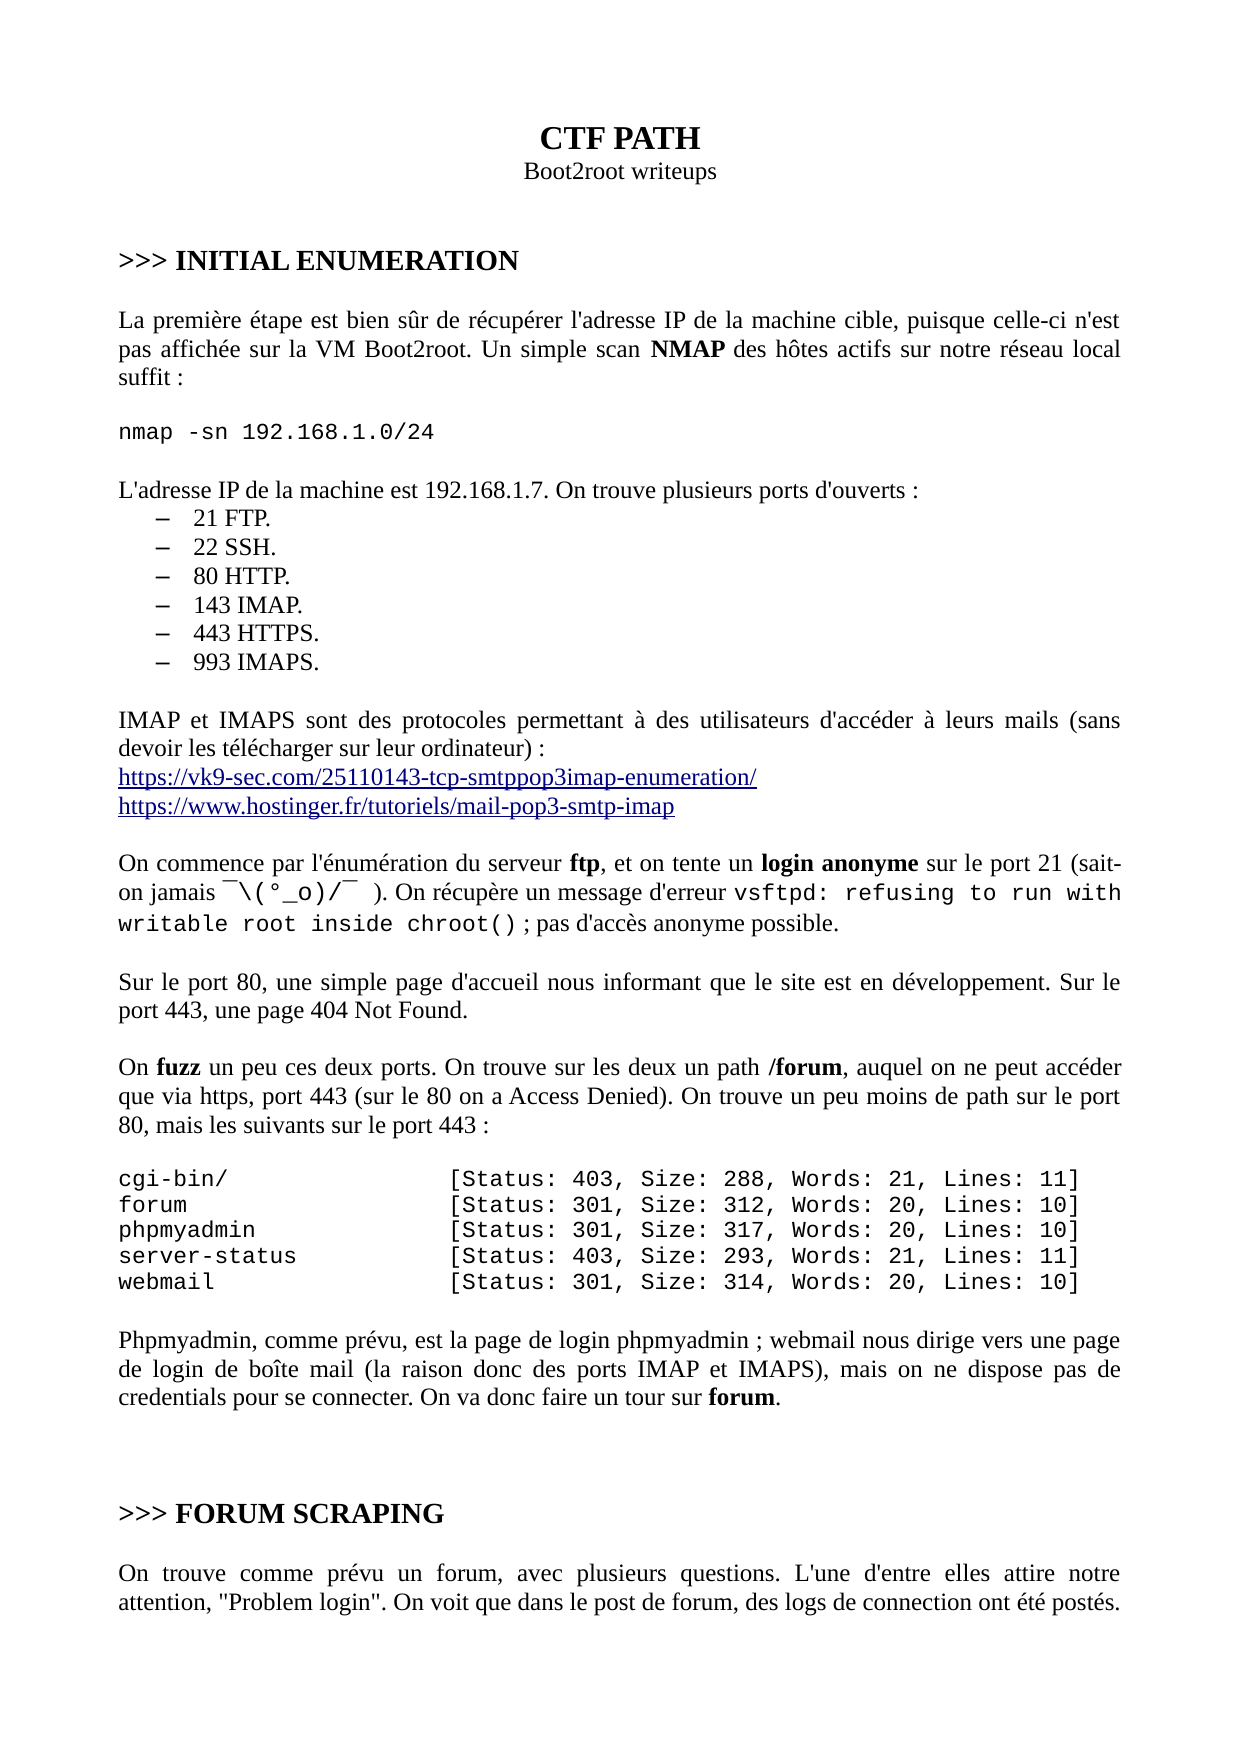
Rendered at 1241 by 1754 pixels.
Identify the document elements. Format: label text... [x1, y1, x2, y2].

text On trouve comme prévu un forum, avec plusieurs questions. L'une d'entre elles attire notre attention, "Problem login". On voit que dans le post de forum, des logs de connection ont été postés. [118, 1558, 1122, 1616]
list 21 FTP. [156, 503, 1122, 532]
text >>> FORUM SCRAPING [118, 1496, 1122, 1530]
text IMAP et IMAPS sont des protocoles permettant à des utilisateurs d'accéder à leurs mails (sans devoir les télécharger sur leur ordinateur) : [118, 705, 1122, 762]
text On fuzz un peu ces deux ports. On trouve sur les deux un path /forum, auquel on ne peut accéder que via https, port 443 (sur le 80 on a Access Denied). On trouve un peu moins de path sur le port 80, mais les suivants sur le port 443 : [118, 1052, 1122, 1139]
text Sur le port 80, une simple page d'accueil nous informant que le site est en développement. Sur le port 443, une page 404 Not Found. [118, 967, 1122, 1024]
text Boot2root writeups [118, 156, 1122, 185]
list 22 SSH. [156, 532, 1122, 561]
text Phpmyadmin, comme prévu, est la page de login phpmyadmin ; webmail nous dirige vers une page de login de boîte mail (la raison donc des ports IMAP et IMAPS), mais on ne dispose pas de credentials pour se connecter. On va donc faire un tour sur forum. [118, 1325, 1122, 1411]
text cgi-bin/ [Status: 403, Size: 288, Words: 21, Lines: 11] [118, 1167, 1122, 1193]
text L'adresse IP de la machine est 192.168.1.7. On trouve plusieurs ports d'ouverts : [118, 475, 1122, 503]
list 80 HTTP. [156, 561, 1122, 590]
text nmap -sn 192.168.1.0/24 [118, 420, 1122, 446]
text webmail [Status: 301, Size: 314, Words: 20, Lines: 10] [118, 1271, 1122, 1297]
list 143 IMAP. [156, 590, 1122, 618]
text >>> INITIAL ENUMERATION [118, 243, 1122, 276]
text On commence par l'énumération du serveur ftp, et on tente un login anonyme sur le port 21 (sait-on jamais ¯\(°_o)/¯ ). On récupère un message d'erreur vsftpd: refusing to run with writable root inside chroot() ; pas d'accès anonyme possible. [118, 848, 1122, 938]
text https://www.hostinger.fr/tutoriels/mail-pop3-smtp-imap [118, 791, 1122, 820]
text https://vk9-sec.com/25110143-tcp-smtppop3imap-enumeration/ [118, 762, 1122, 791]
text La première étape est bien sûr de récupérer l'adresse IP de la machine cible, puisque celle-ci n'est pas affichée sur la VM Boot2root. Un simple scan NMAP des hôtes actifs sur notre réseau local suffit : [118, 305, 1122, 391]
list 443 HTTPS. [156, 618, 1122, 647]
list 993 IMAPS. [156, 647, 1122, 676]
text forum [Status: 301, Size: 312, Words: 20, Lines: 10] [118, 1193, 1122, 1219]
text server-status [Status: 403, Size: 293, Words: 21, Lines: 11] [118, 1245, 1122, 1271]
text phpmyadmin [Status: 301, Size: 317, Words: 20, Lines: 10] [118, 1219, 1122, 1245]
text CTF PATH [118, 118, 1122, 156]
